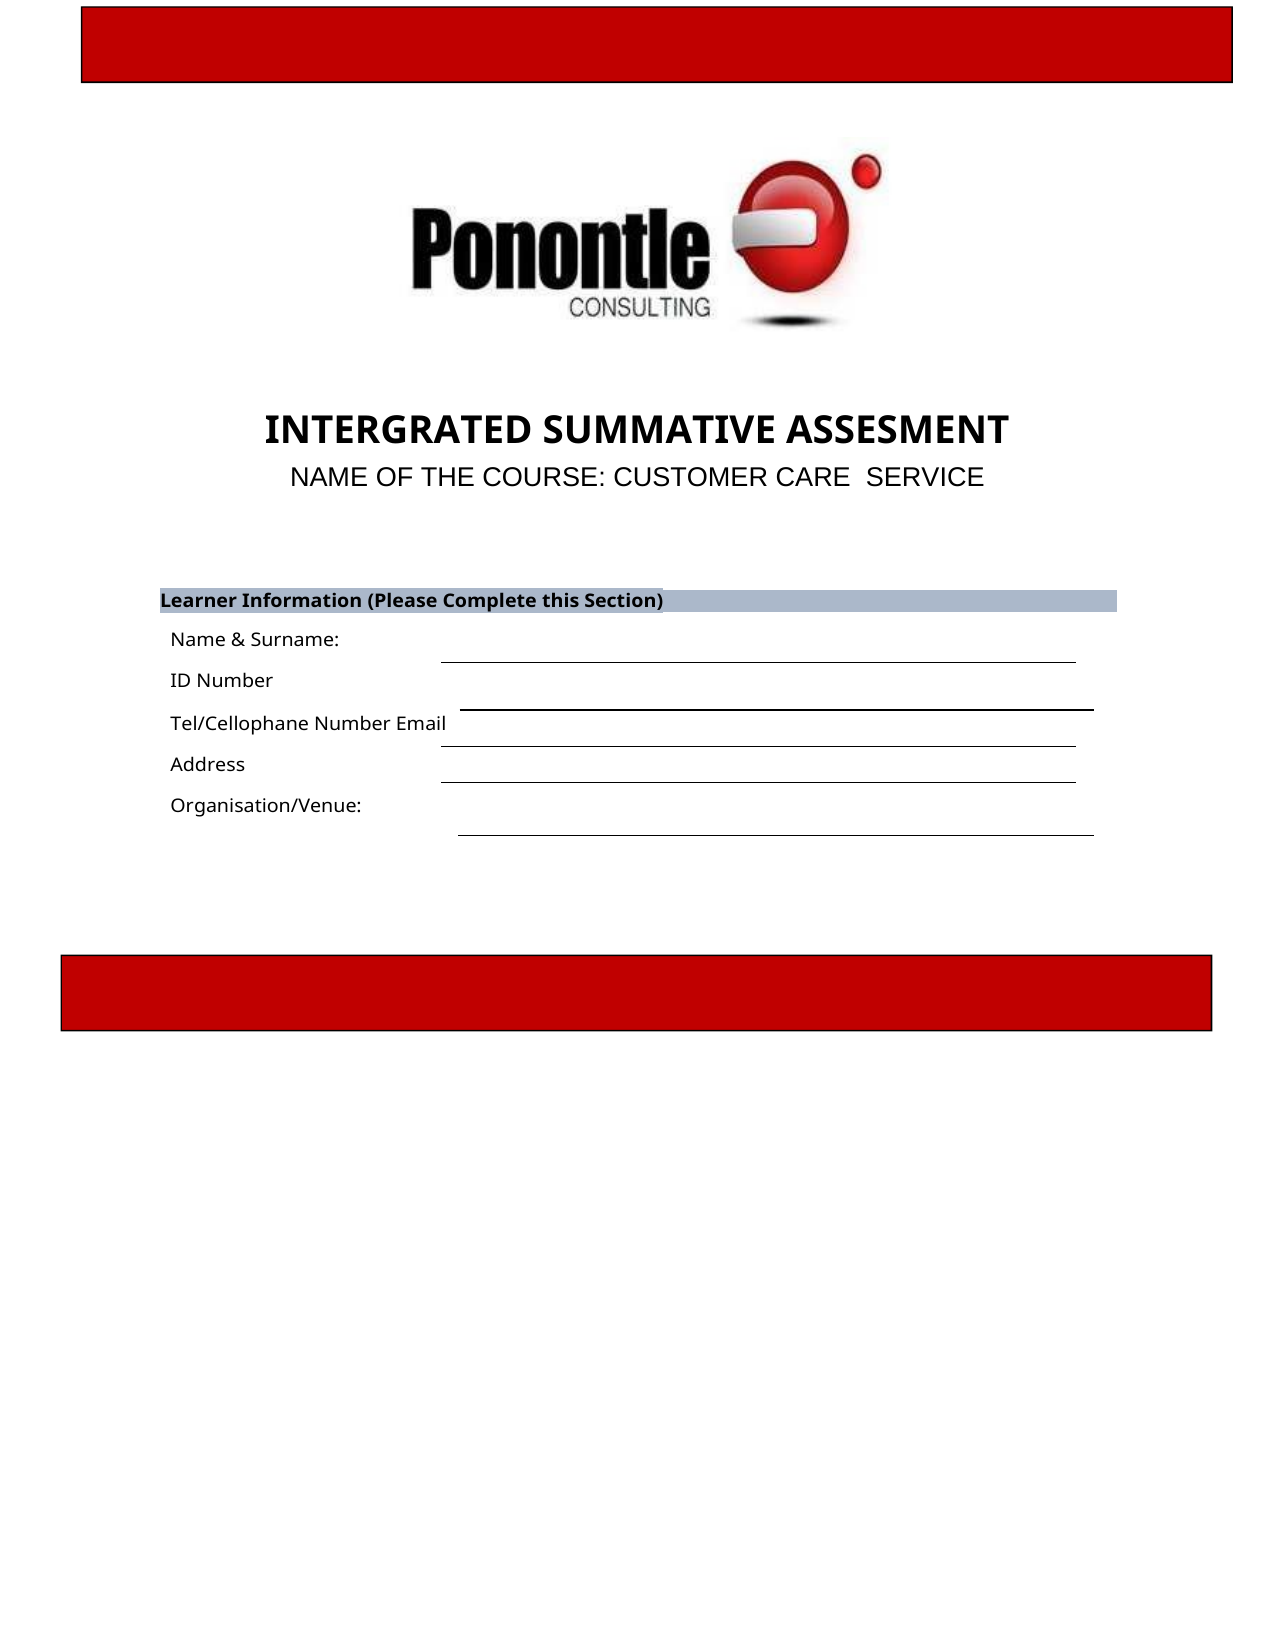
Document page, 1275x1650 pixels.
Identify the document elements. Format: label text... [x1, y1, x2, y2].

text Tel/Cellophane Number Email Address Organisation/Venue: [170, 711, 448, 818]
text NAME OF THE COURSE: CUSTOMER CARE SERVICE [239, 461, 1035, 492]
text Learner Information (Please Complete this Section) [160, 588, 1225, 613]
text Name & Surname: ID Number [170, 626, 362, 693]
picture [366, 137, 906, 381]
text INTERGRATED SUMMATIVE ASSESMENT [239, 402, 1035, 455]
